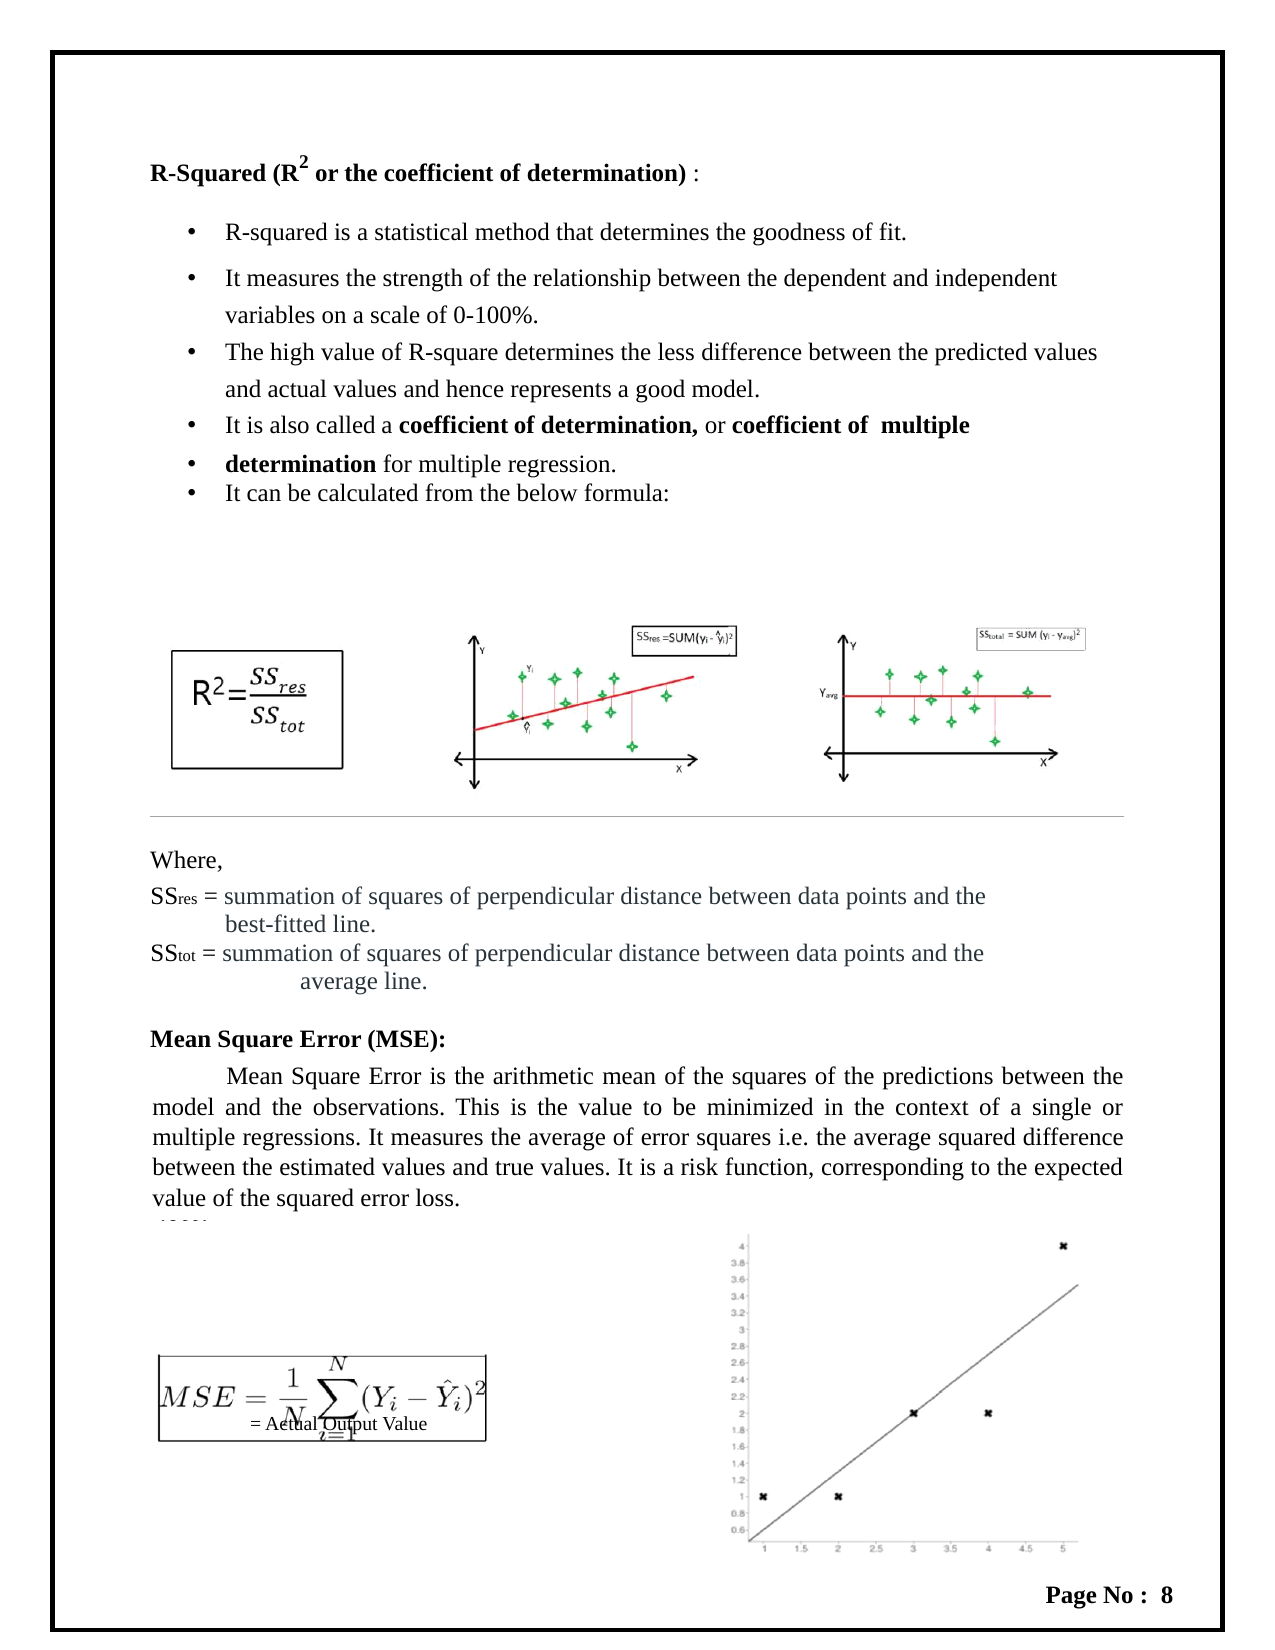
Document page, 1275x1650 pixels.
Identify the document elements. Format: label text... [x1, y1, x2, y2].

text Mean Square Error is the arithmetic mean of the squares of the predictions between the model and the observations. This is the value to be minimized in the context of a single or multiple regressions. It measures the average of error squares i.e. the average squared difference between the estimated values and true values. It is a risk function, corresponding to the expected value of the squared error loss. [152, 1061, 1125, 1212]
list It can be calculated from the below formula: [187, 478, 1125, 507]
list The high value of R-square determines the less difference between the predicted values and actual values and hence represents a good model. [187, 337, 1125, 403]
text SStot = summation of squares of perpendicular distance between data points and the average line. [150, 939, 998, 995]
picture [150, 600, 1125, 817]
list = Actual Output Value [250, 1416, 448, 1434]
list It measures the strength of the relationship between the dependent and independent variables on a scale of 0-100%. [187, 263, 1125, 329]
list determination for multiple regression. [187, 449, 1125, 478]
text Where, [150, 846, 1125, 874]
list R-squared is a statistical method that determines the goodness of fit. [187, 217, 1125, 246]
text SSres = summation of squares of perpendicular distance between data points and the best-fitted line. [150, 882, 1000, 938]
list It is also called a coefficient of determination, or coefficient of multiple [187, 411, 1125, 439]
picture [150, 1220, 1125, 1562]
text R-Squared (R2 or the coefficient of determination) : [150, 150, 1125, 188]
text Mean Square Error (MSE): [150, 1024, 1125, 1053]
